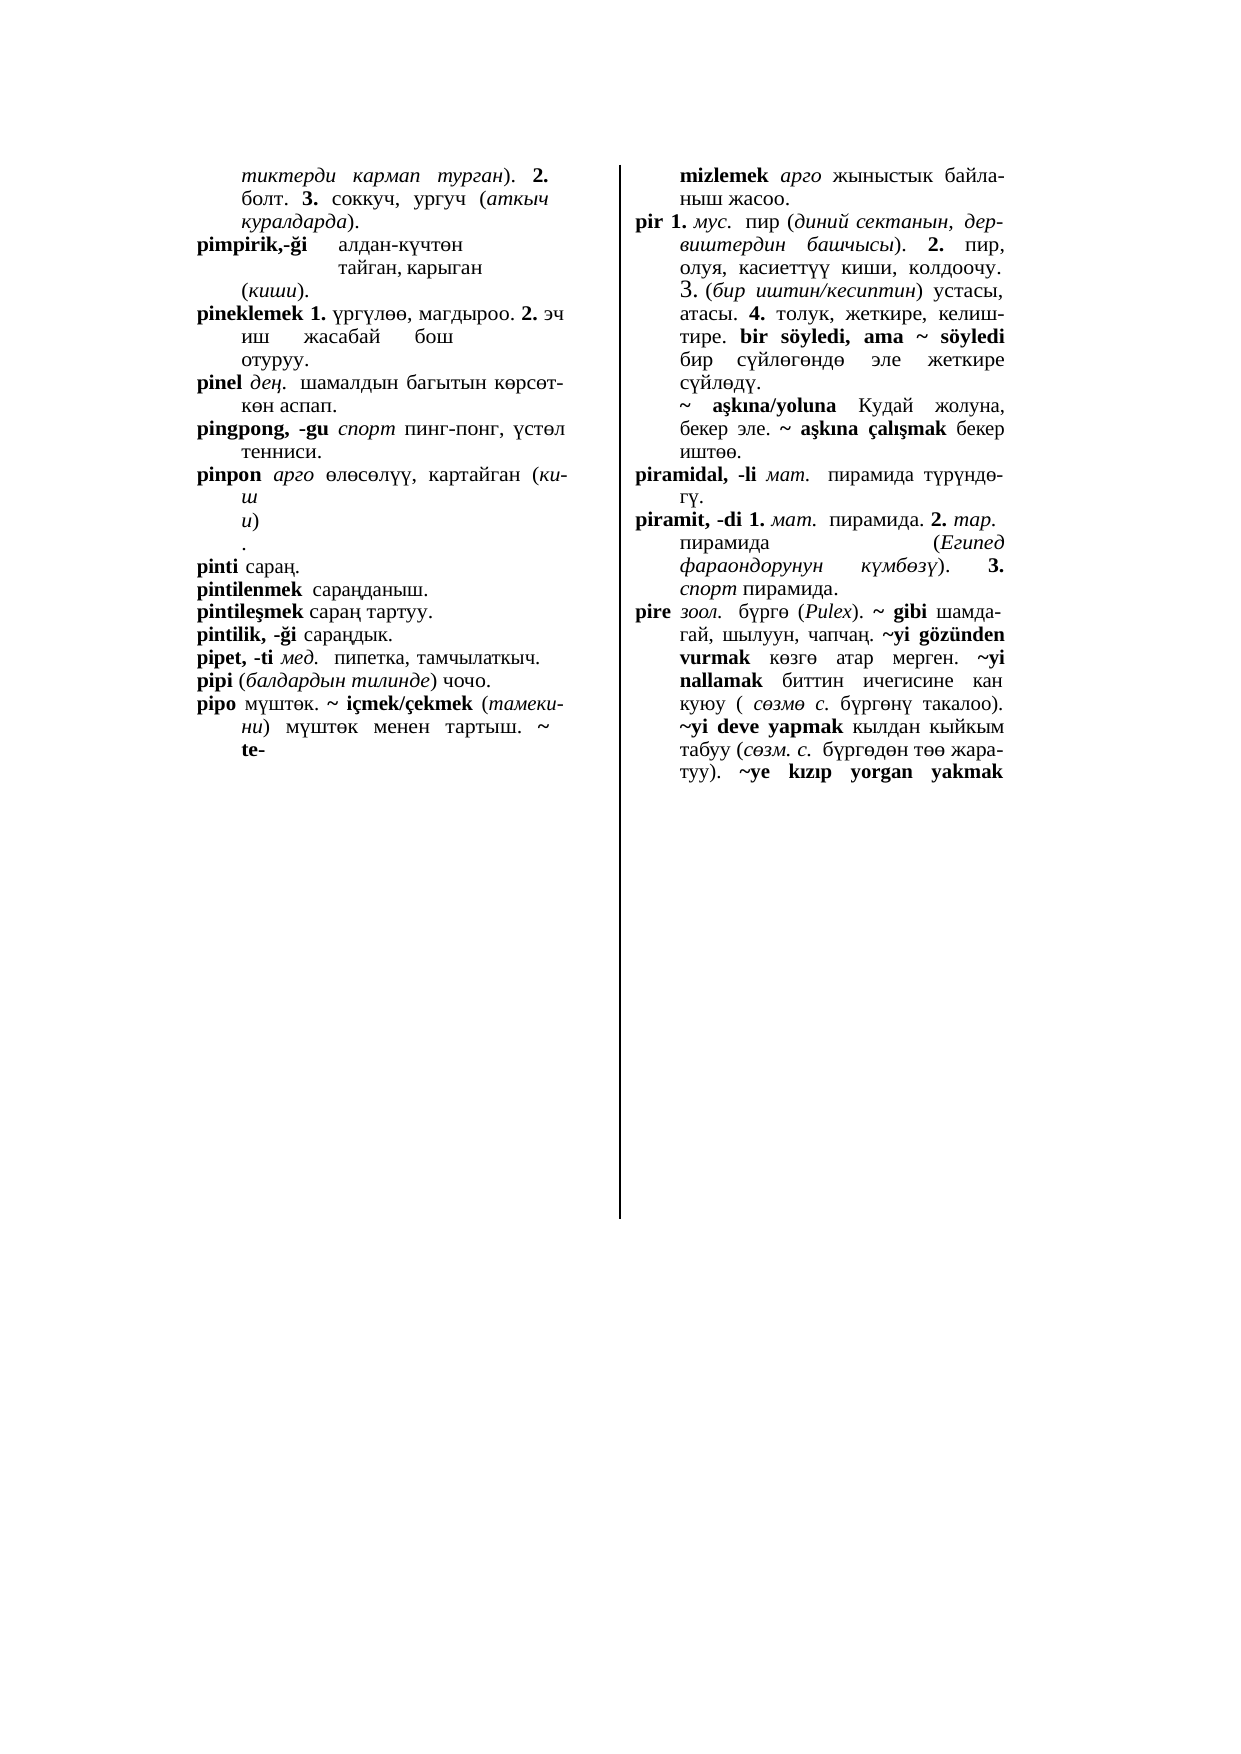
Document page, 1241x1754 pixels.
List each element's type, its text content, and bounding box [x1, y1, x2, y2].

text виштердин башчысы). 2. пир, олуя, касиеттүү киши, колдоочу. [679, 233, 1005, 279]
text pintilik, -ği сараңдык. [197, 623, 578, 646]
text pinel дең. шамалдын багытын көрсөт- көн аспап. [197, 371, 576, 417]
text pipo мүштөк. ~ içmek/çekmek (тамеки- [197, 692, 578, 715]
text пирамида (Египед фараондорунун күмбөзү). 3. спорт пирамида. [679, 531, 1004, 600]
text иш жасабай бош отуруу. [241, 325, 453, 371]
text тиктерди кармап турган). 2. болт. 3. соккуч, ургуч (аткыч куралдарда). [241, 164, 549, 233]
text pipet, -ti мед. пипетка, тамчылаткыч. [197, 646, 578, 669]
text pire зоол. бүргө (Pulex). ~ gibi шамда- [635, 600, 1065, 623]
text pir 1. мус. пир (диний сектанын, дер- [635, 210, 1065, 233]
text ~ aşkına/yoluna Кудай жолуна, бекер эле. ~ aşkına çalışmak бекер иштөө. [679, 394, 1005, 463]
text pineklemek 1. үргүлөө, магдыроо. 2. эч [197, 302, 581, 325]
text гай, шылуун, чапчаң. ~yi gözünden vurmak көзгө атар мерген. ~yi nallamak биттин ичегисине кан [679, 623, 1005, 692]
text pingpong, -gu спорт пинг-понг, үстөл тенниси. [197, 417, 609, 463]
text ~yi deve yapmak кылдан кыйкым табуу (сөзм. с. бүргөдөн төө жара- [679, 715, 1004, 761]
text mizlemek арго жыныстык байла- ныш жасоо. [679, 164, 1005, 210]
text pintileşmek сараң тартуу. [197, 601, 577, 623]
text pinti сараң. [197, 555, 577, 578]
text piramit, -di 1. мат. пирамида. 2. тар. [635, 508, 1065, 531]
text атасы. 4. толук, жеткире, келиш- тире. bir söyledi, ama ~ söyledi бир сүйлөгөндө эле жеткире сүйлөдү. [679, 302, 1005, 394]
text ни) мүштөк менен тартыш. ~ te- [241, 715, 549, 761]
text piramidal, -li мат. пирамида түрүндө- гү. [635, 463, 1021, 508]
text pinpon арго өлөсөлүү, картайган (ки- [197, 463, 578, 486]
text туу). ~ye kızıp yorgan yakmak [679, 761, 1005, 783]
text pipi (балдардын тилинде) чочо. [197, 669, 578, 692]
text ши). [241, 486, 264, 555]
text куюу ( сөзмө с. бүргөнү такалоо). [679, 692, 1004, 715]
text pintilenmek сараңданыш. [197, 578, 577, 601]
list (бир иштин/кесиптин) устасы, [679, 279, 1005, 302]
text pimpirik,-ği алдан-күчтөн тайган, карыган (киши). [197, 233, 549, 302]
